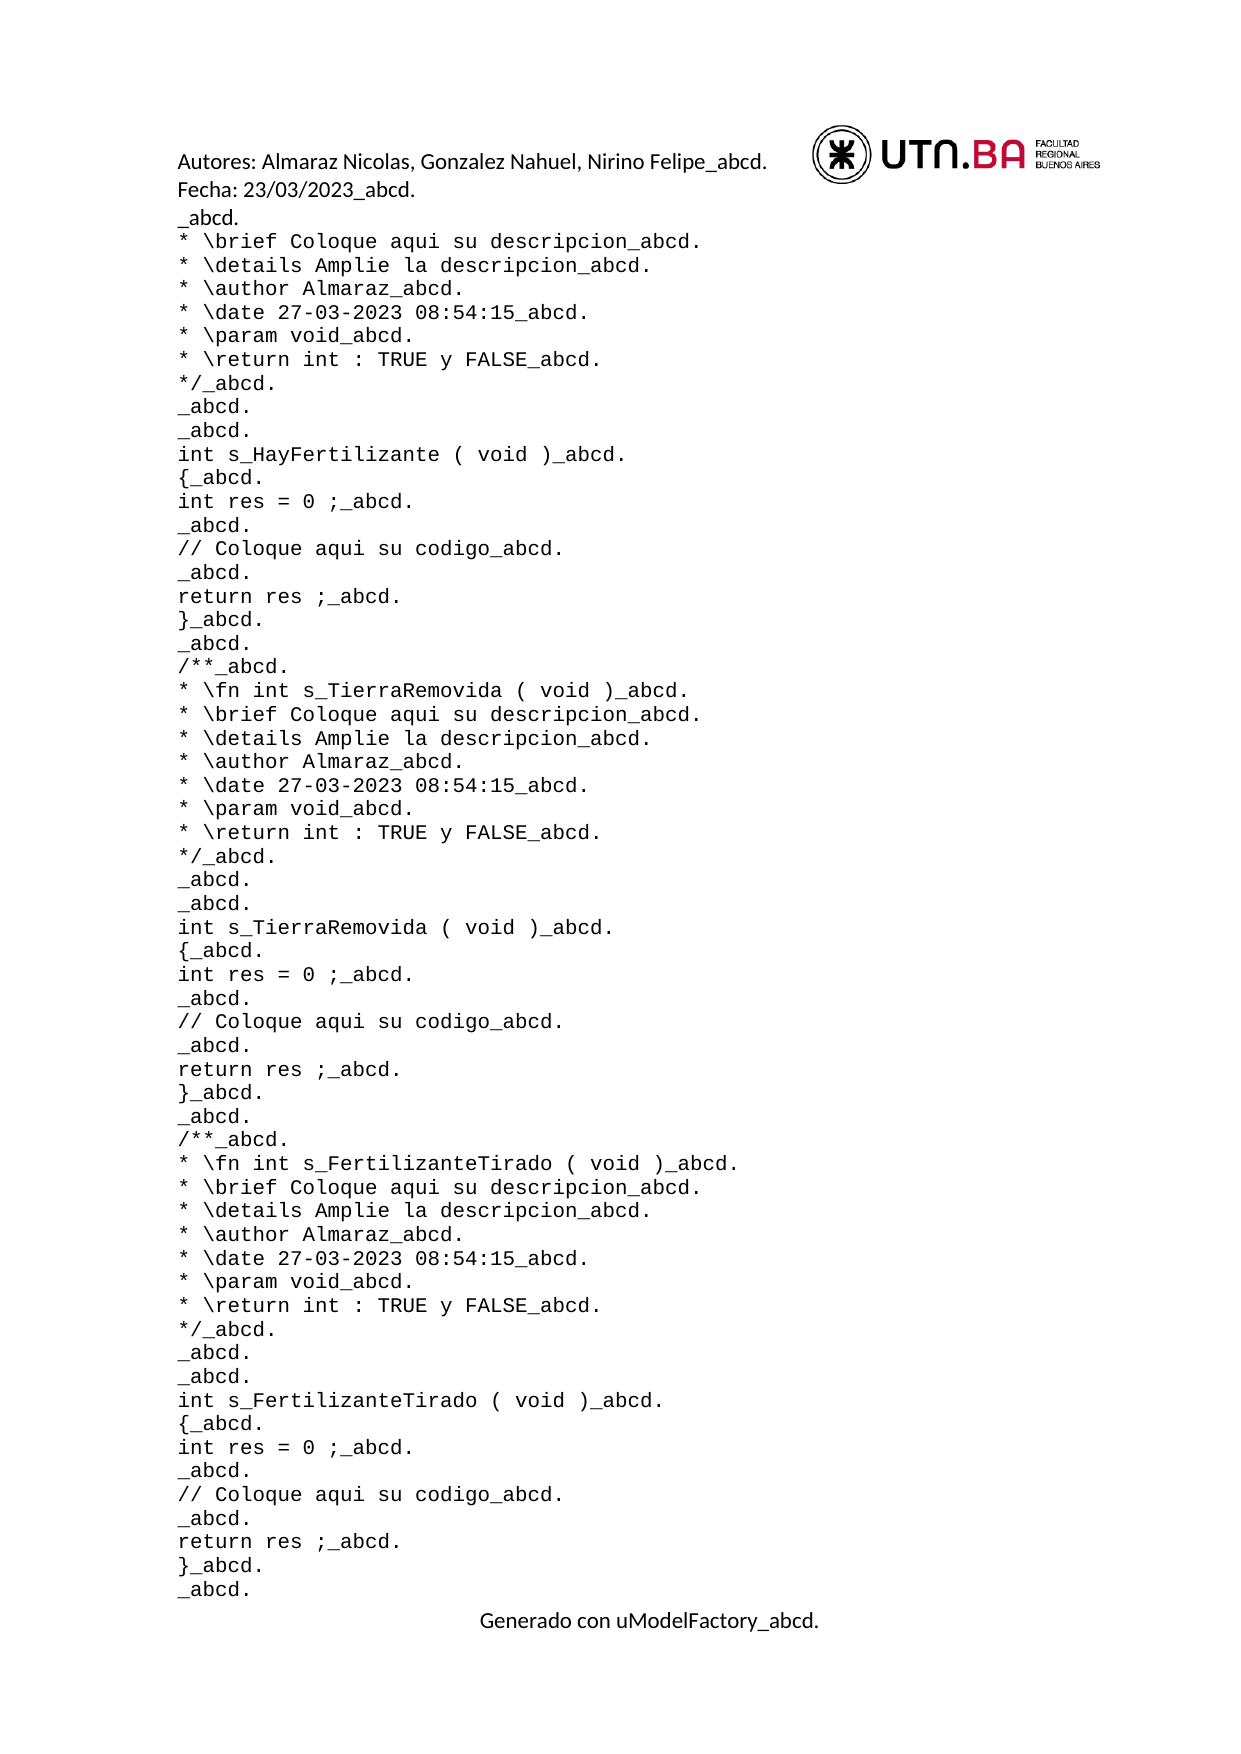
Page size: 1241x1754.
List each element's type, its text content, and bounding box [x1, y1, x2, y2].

text * \param void_abcd. [177, 1271, 1122, 1295]
text {_abcd. [177, 467, 1122, 491]
text // Coloque aqui su codigo_abcd. [177, 1484, 1122, 1508]
text * \details Amplie la descripcion_abcd. [177, 254, 1122, 278]
text _abcd. [177, 869, 1122, 893]
text * \author Almaraz_abcd. [177, 751, 1122, 775]
text int s_HayFertilizante ( void )_abcd. [177, 444, 1122, 467]
text * \return int : TRUE y FALSE_abcd. [177, 1295, 1122, 1319]
text * \fn int s_TierraRemovida ( void )_abcd. [177, 680, 1122, 704]
text _abcd. [177, 988, 1122, 1011]
text return res ;_abcd. [177, 1058, 1122, 1082]
text _abcd. [177, 1579, 1122, 1602]
text */_abcd. [177, 373, 1122, 396]
text * \return int : TRUE y FALSE_abcd. [177, 822, 1122, 846]
text _abcd. [177, 1366, 1122, 1389]
text * \brief Coloque aqui su descripcion_abcd. [177, 704, 1122, 727]
text int s_TierraRemovida ( void )_abcd. [177, 917, 1122, 940]
text * \details Amplie la descripcion_abcd. [177, 727, 1122, 751]
text int res = 0 ;_abcd. [177, 491, 1122, 515]
text */_abcd. [177, 1319, 1122, 1342]
text // Coloque aqui su codigo_abcd. [177, 1011, 1122, 1035]
picture [798, 118, 1122, 190]
text * \param void_abcd. [177, 326, 1122, 349]
text * \details Amplie la descripcion_abcd. [177, 1200, 1122, 1224]
text * \param void_abcd. [177, 798, 1122, 822]
text return res ;_abcd. [177, 1531, 1122, 1555]
text */_abcd. [177, 846, 1122, 869]
text {_abcd. [177, 940, 1122, 964]
text }_abcd. [177, 609, 1122, 633]
text _abcd. [177, 633, 1122, 657]
text * \date 27-03-2023 08:54:15_abcd. [177, 302, 1122, 326]
text * \brief Coloque aqui su descripcion_abcd. [177, 1177, 1122, 1200]
text // Coloque aqui su codigo_abcd. [177, 538, 1122, 562]
text _abcd. [177, 420, 1122, 444]
text int res = 0 ;_abcd. [177, 964, 1122, 988]
text _abcd. [177, 1035, 1122, 1058]
text _abcd. [177, 515, 1122, 538]
text * \date 27-03-2023 08:54:15_abcd. [177, 1248, 1122, 1271]
text _abcd. [177, 1106, 1122, 1129]
text _abcd. [177, 893, 1122, 917]
text /**_abcd. [177, 657, 1122, 680]
text {_abcd. [177, 1413, 1122, 1437]
text * \author Almaraz_abcd. [177, 278, 1122, 302]
text * \fn int s_FertilizanteTirado ( void )_abcd. [177, 1153, 1122, 1177]
text return res ;_abcd. [177, 586, 1122, 609]
text * \date 27-03-2023 08:54:15_abcd. [177, 775, 1122, 798]
text /**_abcd. [177, 1129, 1122, 1153]
text * \brief Coloque aqui su descripcion_abcd. [177, 231, 1122, 254]
text }_abcd. [177, 1082, 1122, 1106]
text * \author Almaraz_abcd. [177, 1224, 1122, 1248]
text _abcd. [177, 1508, 1122, 1531]
text * \return int : TRUE y FALSE_abcd. [177, 349, 1122, 373]
text }_abcd. [177, 1555, 1122, 1579]
text _abcd. [177, 1342, 1122, 1366]
text int res = 0 ;_abcd. [177, 1437, 1122, 1461]
text _abcd. [177, 396, 1122, 420]
text int s_FertilizanteTirado ( void )_abcd. [177, 1389, 1122, 1413]
text _abcd. [177, 562, 1122, 586]
text _abcd. [177, 1461, 1122, 1484]
